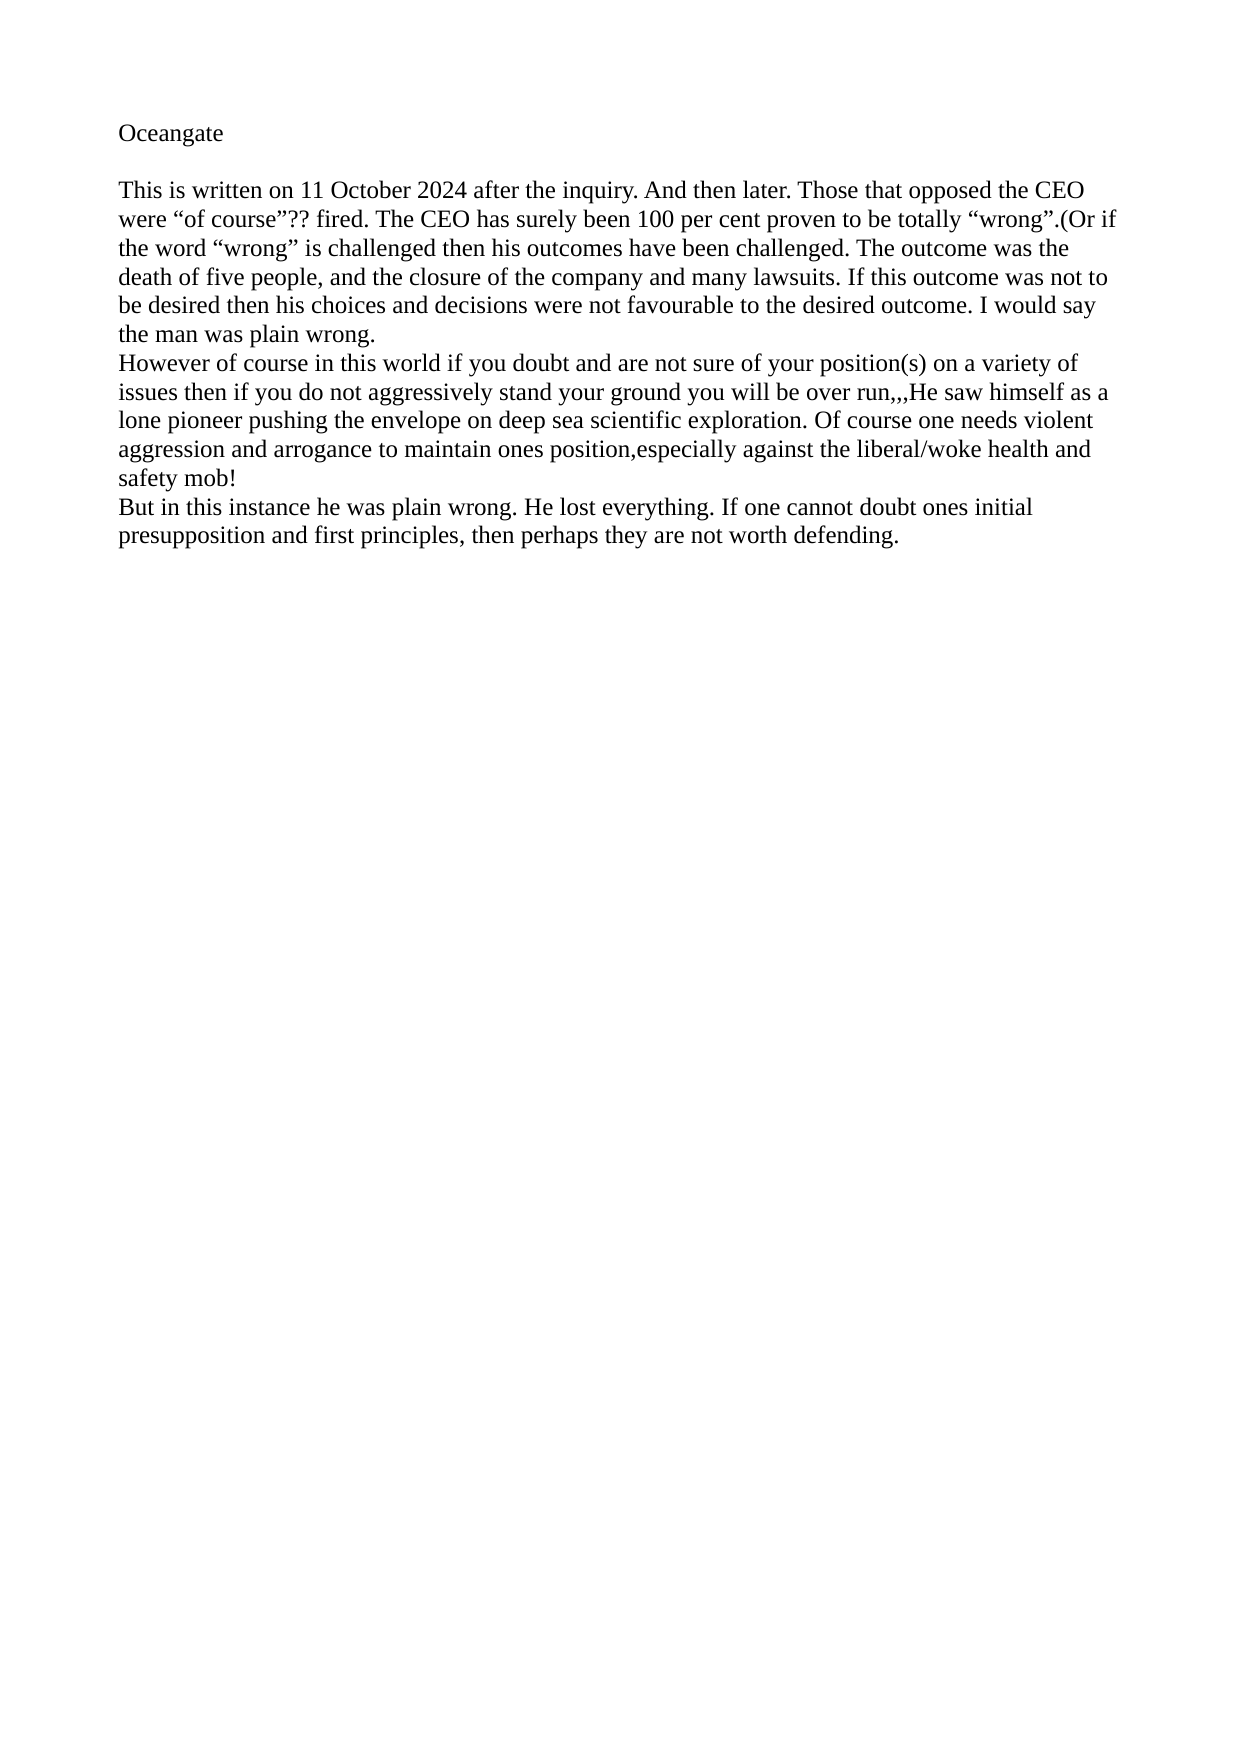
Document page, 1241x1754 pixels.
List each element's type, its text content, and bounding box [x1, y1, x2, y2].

text Oceangate [118, 118, 1122, 147]
text This is written on 11 October 2024 after the inquiry. And then later. Those that opposed the CEO were “of course”?? fired. The CEO has surely been 100 per cent proven to be totally “wrong”.(Or if the word “wrong” is challenged then his outcomes have been challenged. The outcome was the death of five people, and the closure of the company and many lawsuits. If this outcome was not to be desired then his choices and decisions were not favourable to the desired outcome. I would say the man was plain wrong. [118, 176, 1122, 348]
text But in this instance he was plain wrong. He lost everything. If one cannot doubt ones initial presupposition and first principles, then perhaps they are not worth defending. [118, 492, 1122, 549]
text However of course in this world if you doubt and are not sure of your position(s) on a variety of issues then if you do not aggressively stand your ground you will be over run,,,He saw himself as a lone pioneer pushing the envelope on deep sea scientific exploration. Of course one needs violent aggression and arrogance to maintain ones position,especially against the liberal/woke health and safety mob! [118, 348, 1122, 492]
